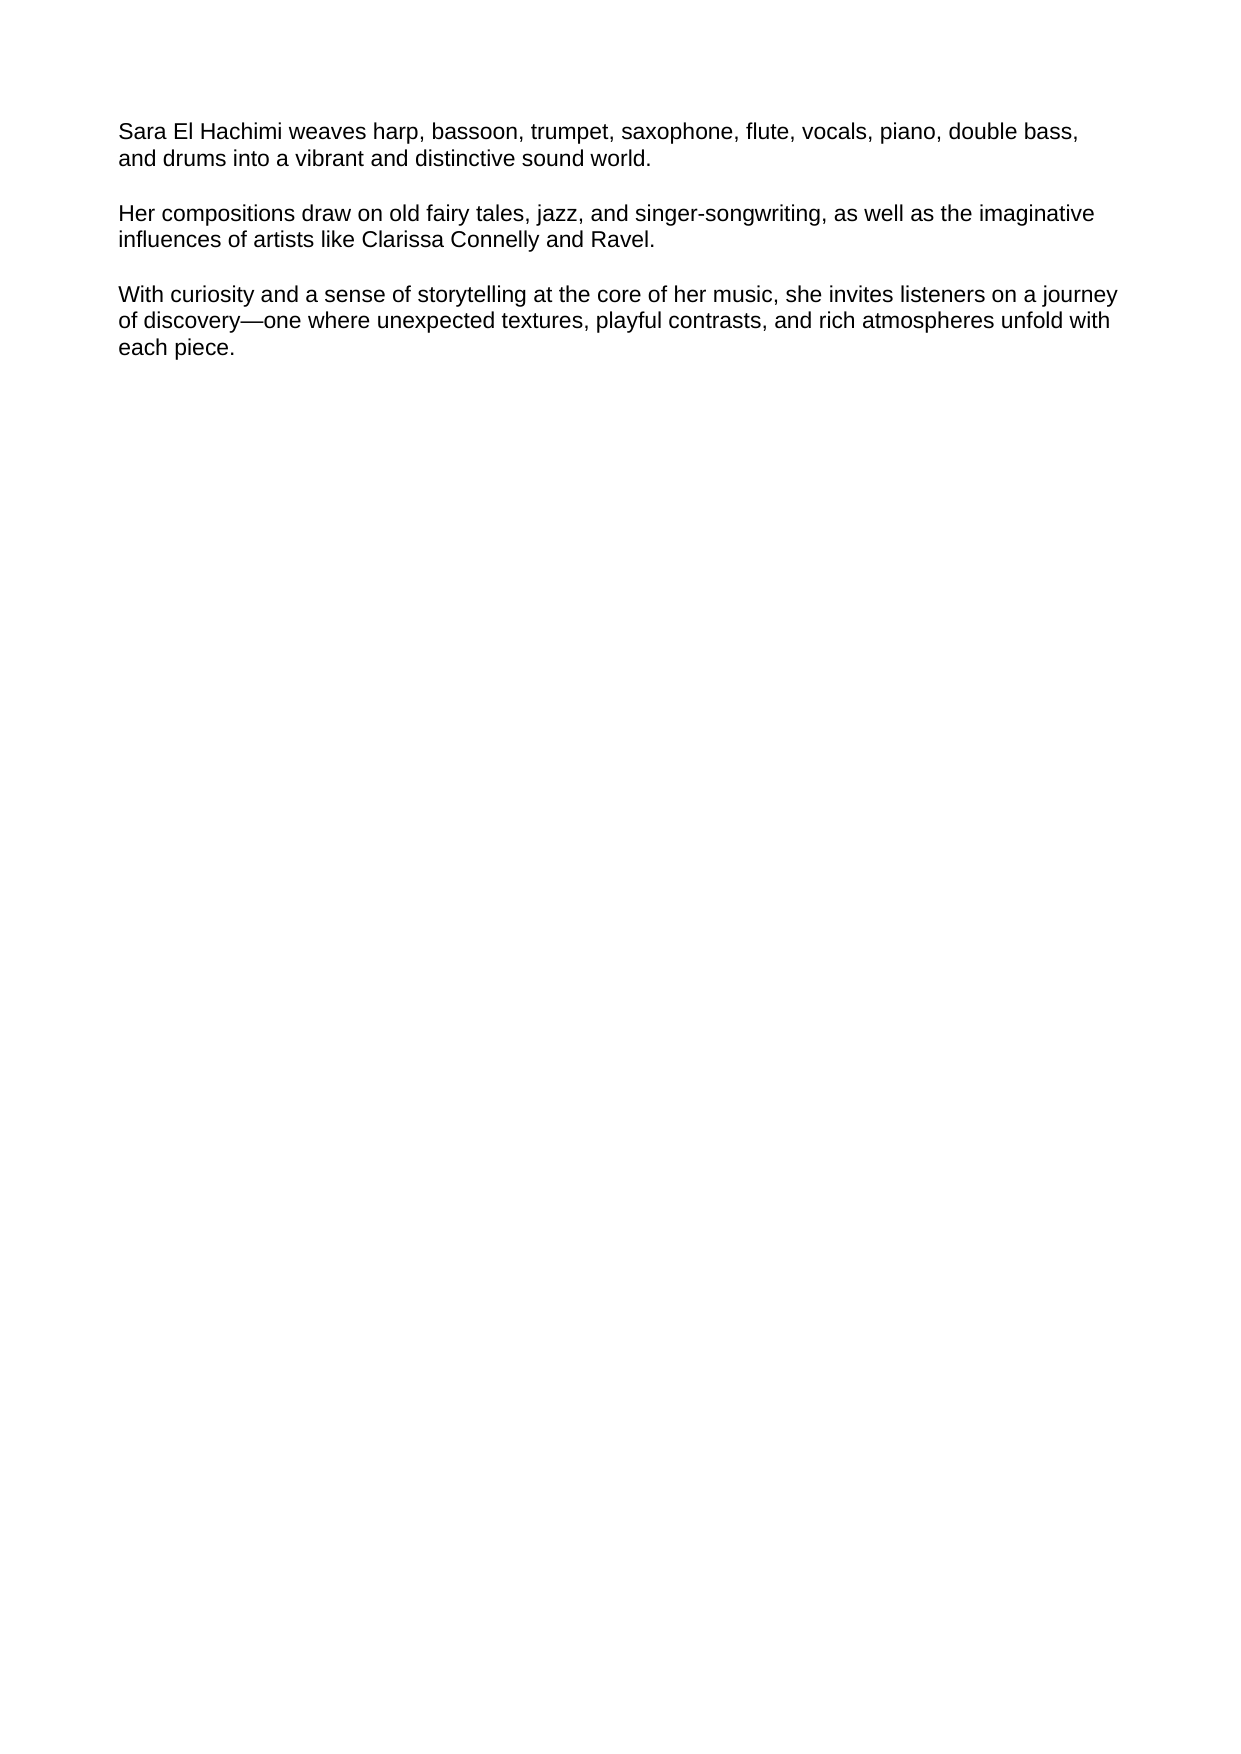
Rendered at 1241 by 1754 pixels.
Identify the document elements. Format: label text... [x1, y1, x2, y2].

text Her compositions draw on old fairy tales, jazz, and singer-songwriting, as well as the imaginative influences of artists like Clarissa Connelly and Ravel. [118, 199, 1122, 252]
text Sara El Hachimi weaves harp, bassoon, trumpet, saxophone, flute, vocals, piano, double bass, and drums into a vibrant and distinctive sound world. [118, 118, 1122, 171]
text With curiosity and a sense of storytelling at the core of her music, she invites listeners on a journey of discovery—one where unexpected textures, playful contrasts, and rich atmospheres unfold with each piece. [118, 281, 1122, 360]
